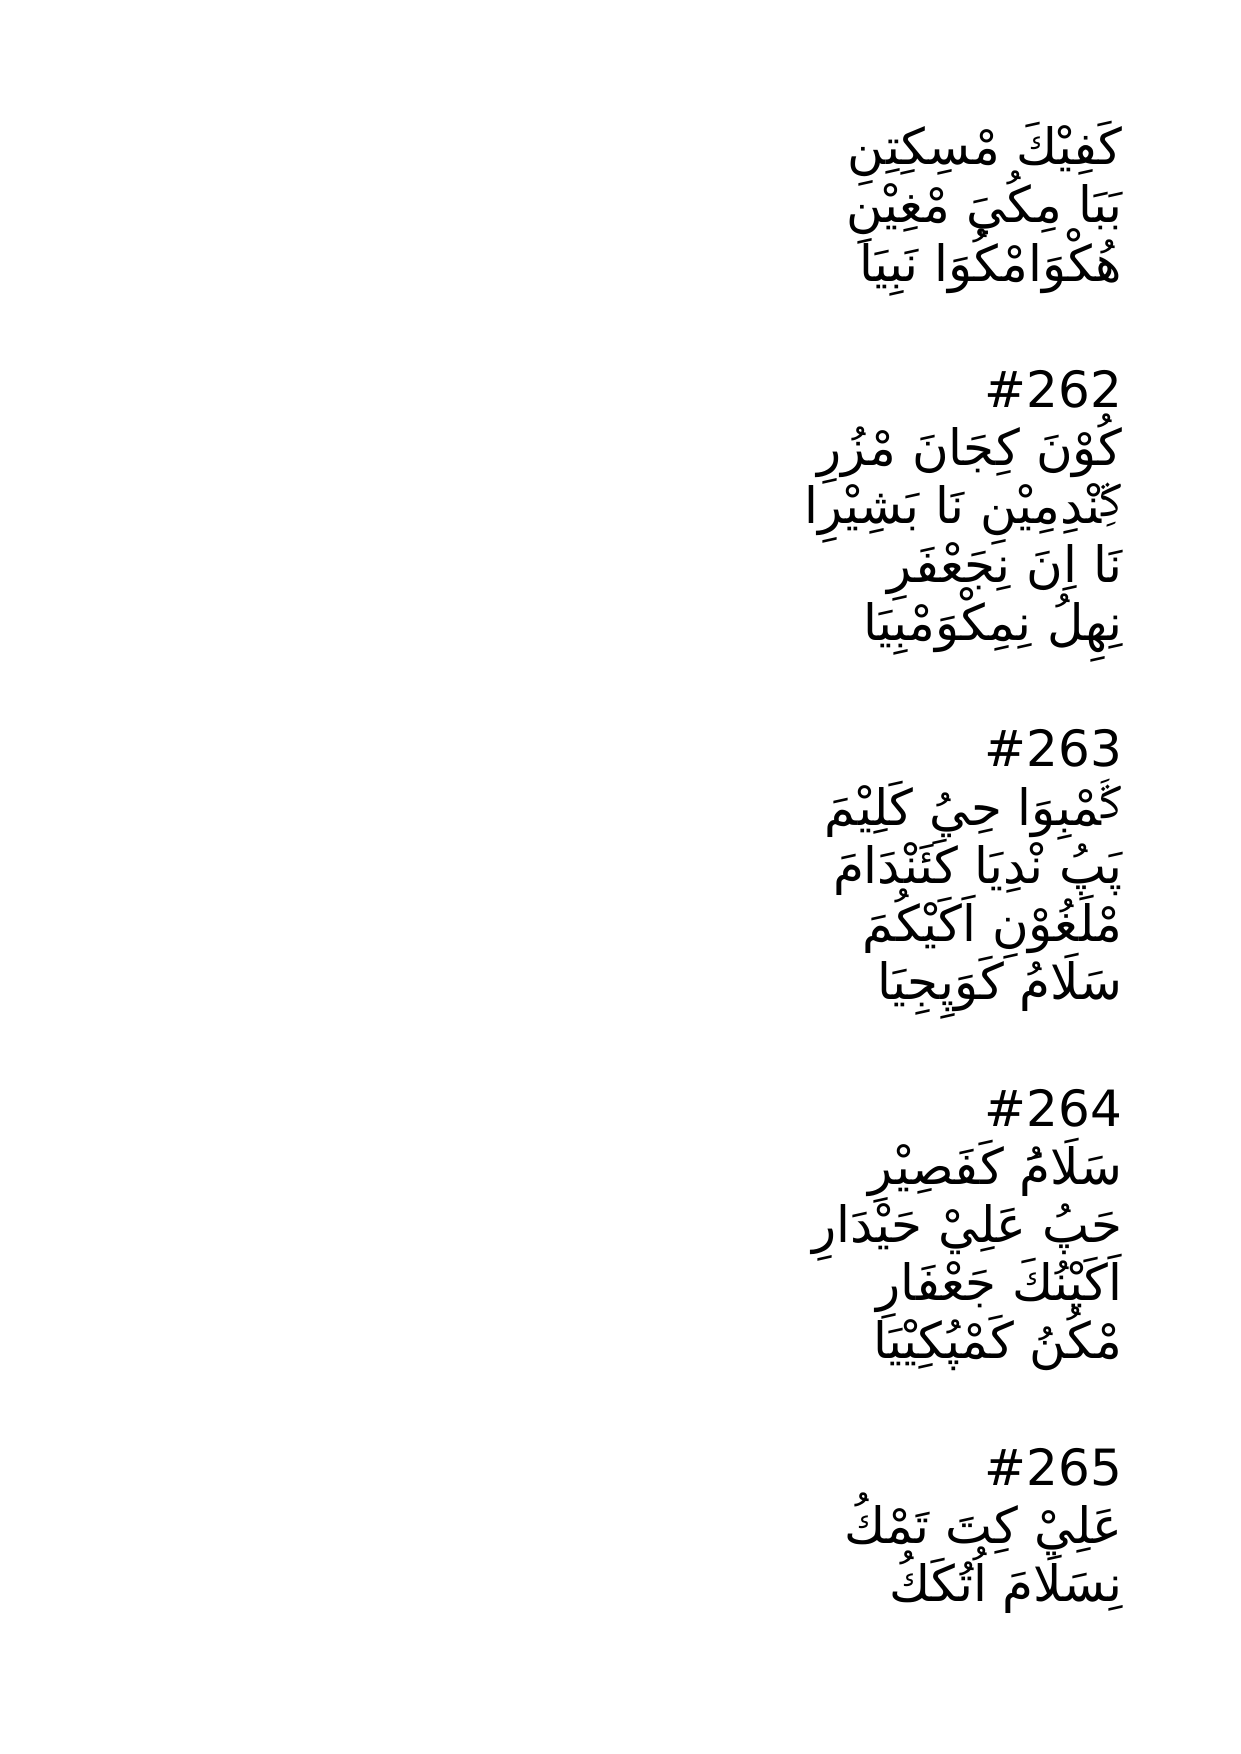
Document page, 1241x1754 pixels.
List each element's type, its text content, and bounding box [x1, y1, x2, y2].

text اَكَيْنُكَ جَعْفَارِ [118, 1254, 1122, 1312]
text پَپُ نْدِيَا كَئَنْدَامَ [118, 837, 1122, 895]
text عَلِيْ كِتَ تَمْكُ [118, 1497, 1122, 1555]
text بَبَا مِكُيَ مْغِيْنِ [118, 176, 1122, 234]
text #263 [118, 720, 1122, 778]
text #264 [118, 1079, 1122, 1138]
text نِسَلَامَ اُتُكَكُ [118, 1555, 1122, 1613]
text حَپُ عَلِيْ حَيْدَارِ [118, 1196, 1122, 1254]
text مْلَغُوْنِ اَكَيْكُمَ [118, 895, 1122, 953]
text #262 [118, 361, 1122, 419]
text نَا اِنَ نِجَعْفَرِ [118, 536, 1122, 594]
text كَفِيْكَ مْسِكِتِنِ [118, 118, 1122, 176]
text سَلَامَُ كَفَصِيْرِ [118, 1138, 1122, 1196]
text سَلَامُ كَوَپِجِيَا [118, 953, 1122, 1011]
text هُكْوَامْكُوَا نَبِيَا [118, 234, 1122, 293]
text ػِنْدِمِيْنِ نَا بَشِيْرِا [118, 477, 1122, 536]
text #265 [118, 1439, 1122, 1497]
text مْكُنُ كَمْپُكِيْيَا [118, 1312, 1122, 1371]
text نِهِلُ نِمِكْوَمْبِيَا [118, 594, 1122, 652]
text كُوْنَ كِجَانَ مْزُرِ [118, 419, 1122, 477]
text ػَمْبِوَا حِيُ كَلِيْمَ [118, 778, 1122, 837]
